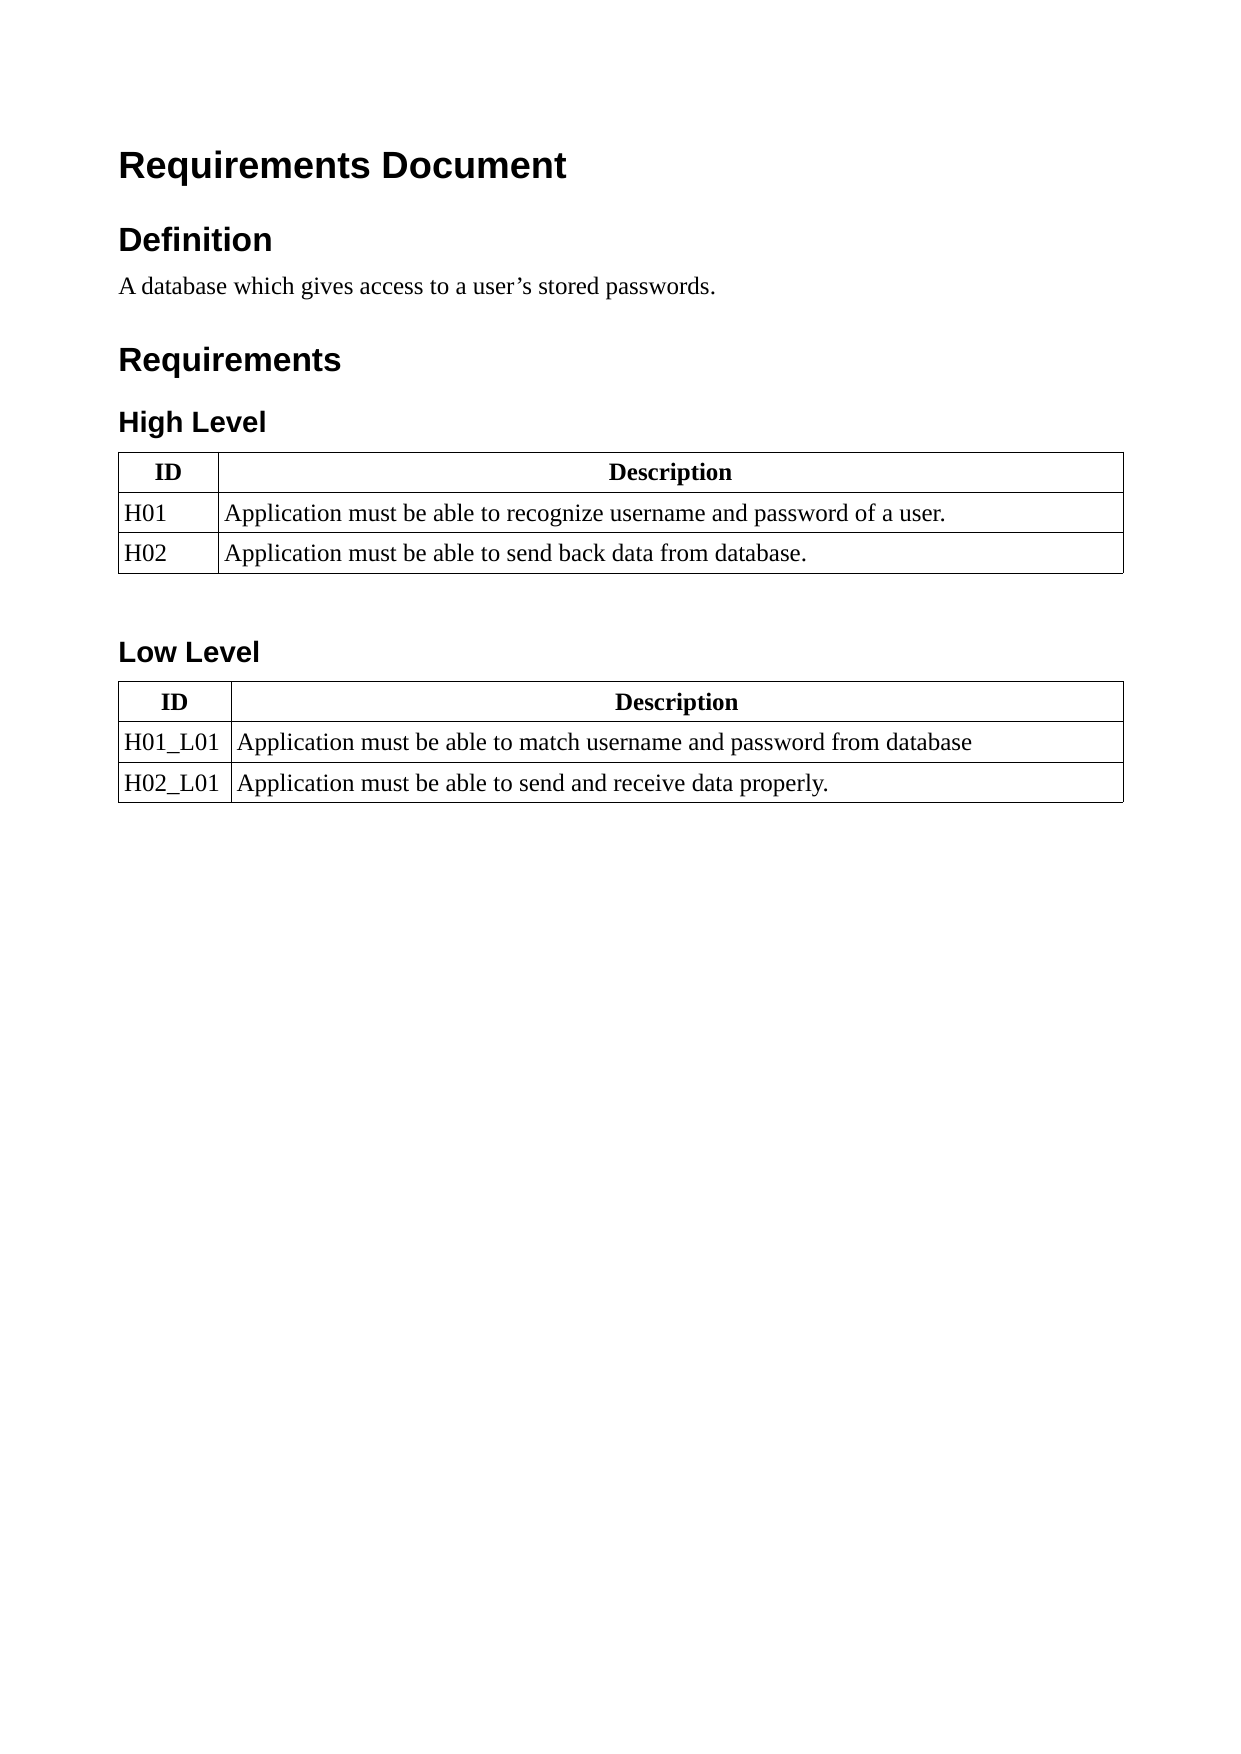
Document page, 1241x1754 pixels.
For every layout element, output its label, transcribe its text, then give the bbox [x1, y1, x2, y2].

subtitle High Level [118, 405, 1122, 439]
subtitle Requirements [118, 340, 1122, 378]
table_header Description [219, 453, 1123, 492]
table_header ID [119, 453, 218, 492]
subtitle Low Level [118, 635, 1122, 669]
table_header ID [119, 682, 231, 721]
subtitle Requirements Document [118, 143, 1122, 187]
table_cell H02 [119, 533, 218, 573]
table_cell H01_L01 [119, 722, 231, 762]
table_cell H01 [119, 493, 218, 532]
table_cell H02_L01 [119, 763, 231, 802]
table_cell Application must be able to send back data from database. [219, 533, 1123, 573]
table_cell Application must be able to recognize username and password of a user. [219, 493, 1123, 532]
table_cell Application must be able to send and receive data properly. [232, 763, 1123, 802]
subtitle Definition [118, 220, 1122, 259]
table_cell Application must be able to match username and password from database [232, 722, 1123, 762]
table_header Description [232, 682, 1123, 721]
text A database which gives access to a user’s stored passwords. [118, 271, 1122, 300]
